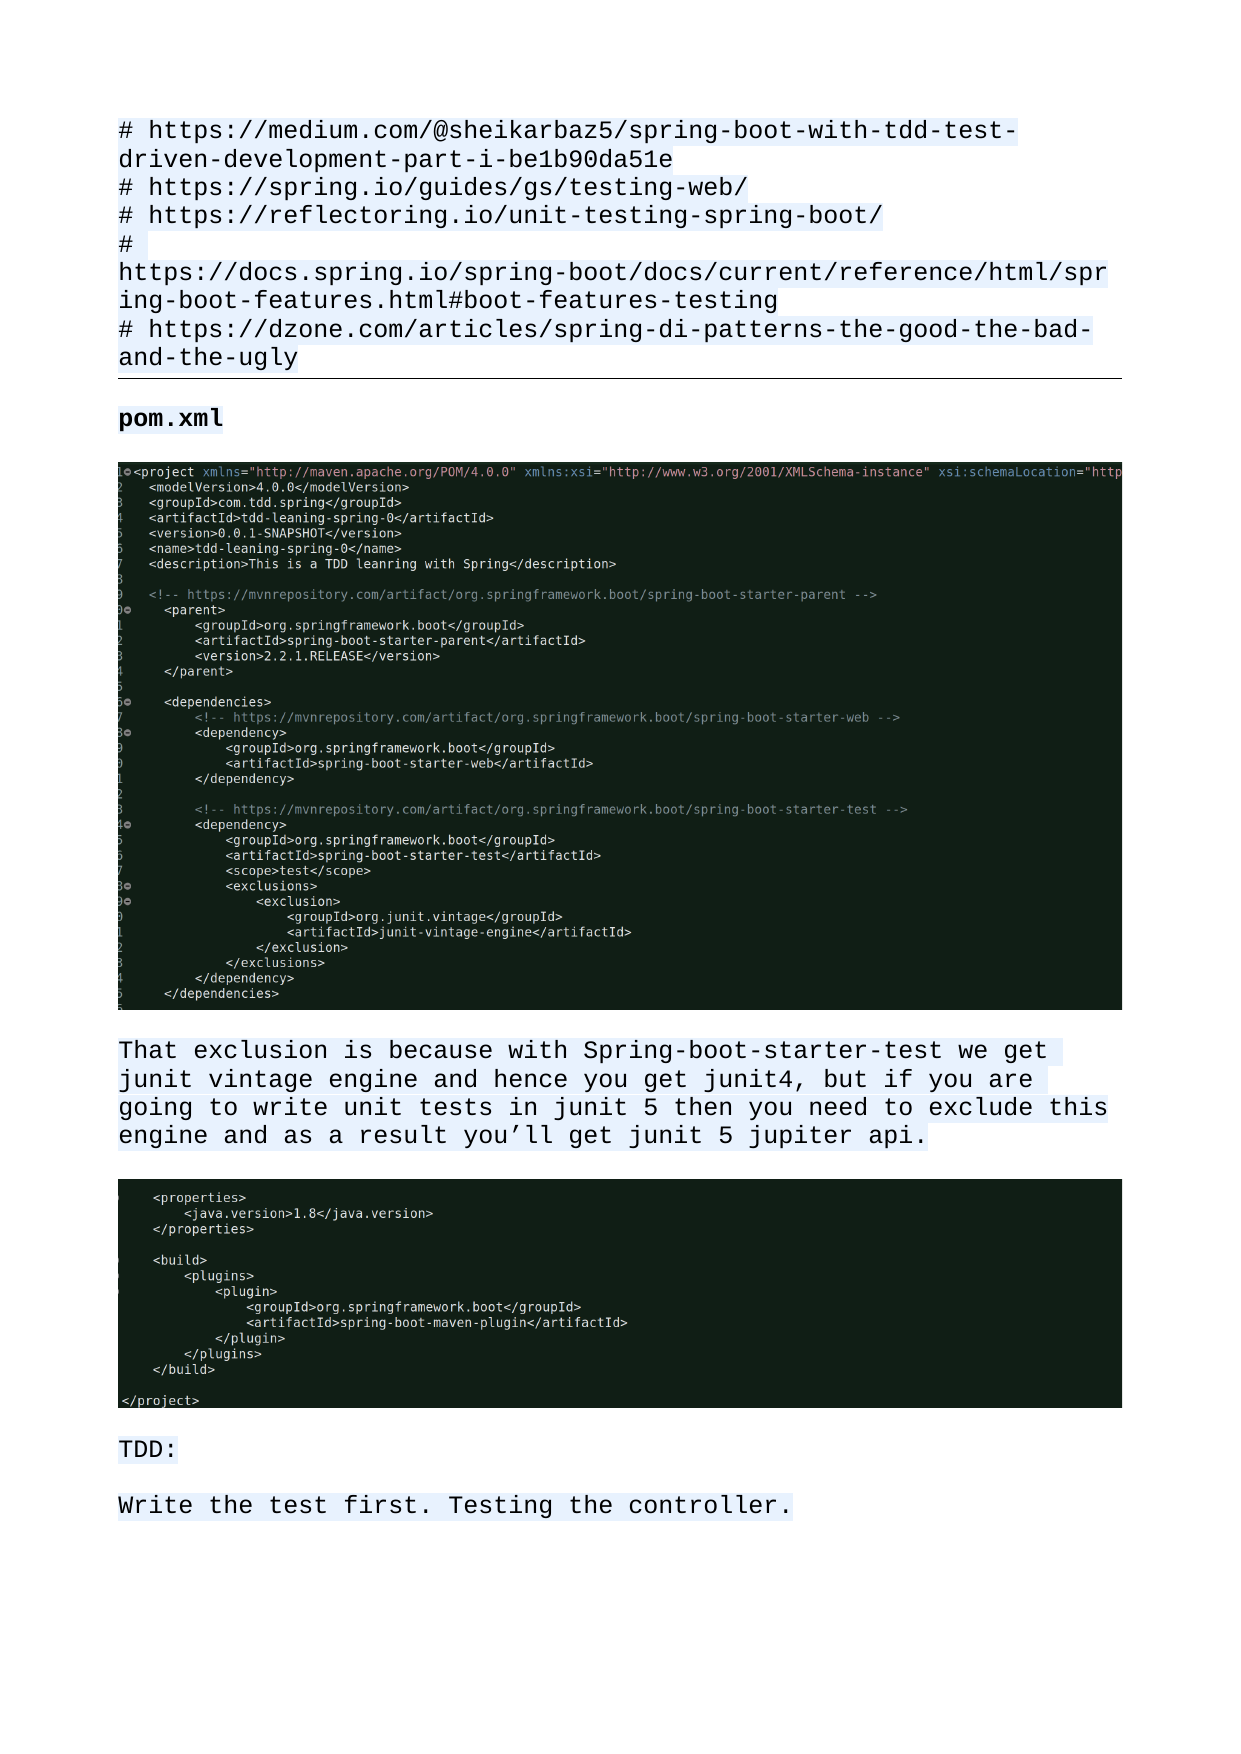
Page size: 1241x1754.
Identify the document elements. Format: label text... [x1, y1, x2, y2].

text # https://docs.spring.io/spring-boot/docs/current/reference/html/spring-boot-features.html#boot-features-testing [118, 231, 1122, 316]
text That exclusion is because with Spring-boot-starter-test we get junit vintage engine and hence you get junit4, but if you are going to write unit tests in junit 5 then you need to exclude this engine and as a result you’ll get junit 5 jupiter api. [118, 1038, 1122, 1151]
text pom.xml [118, 406, 1122, 434]
text Write the test first. Testing the controller. [118, 1493, 1122, 1521]
picture [118, 462, 1123, 1010]
text # https://dzone.com/articles/spring-di-patterns-the-good-the-bad-and-the-ugly [118, 316, 1122, 378]
text TDD: [118, 1436, 1122, 1464]
picture [118, 1179, 1123, 1408]
text # https://medium.com/@sheikarbaz5/spring-boot-with-tdd-test-driven-development-part-i-be1b90da51e [118, 118, 1122, 175]
text # https://reflectoring.io/unit-testing-spring-boot/ [118, 203, 1122, 231]
text # https://spring.io/guides/gs/testing-web/ [118, 175, 1122, 203]
